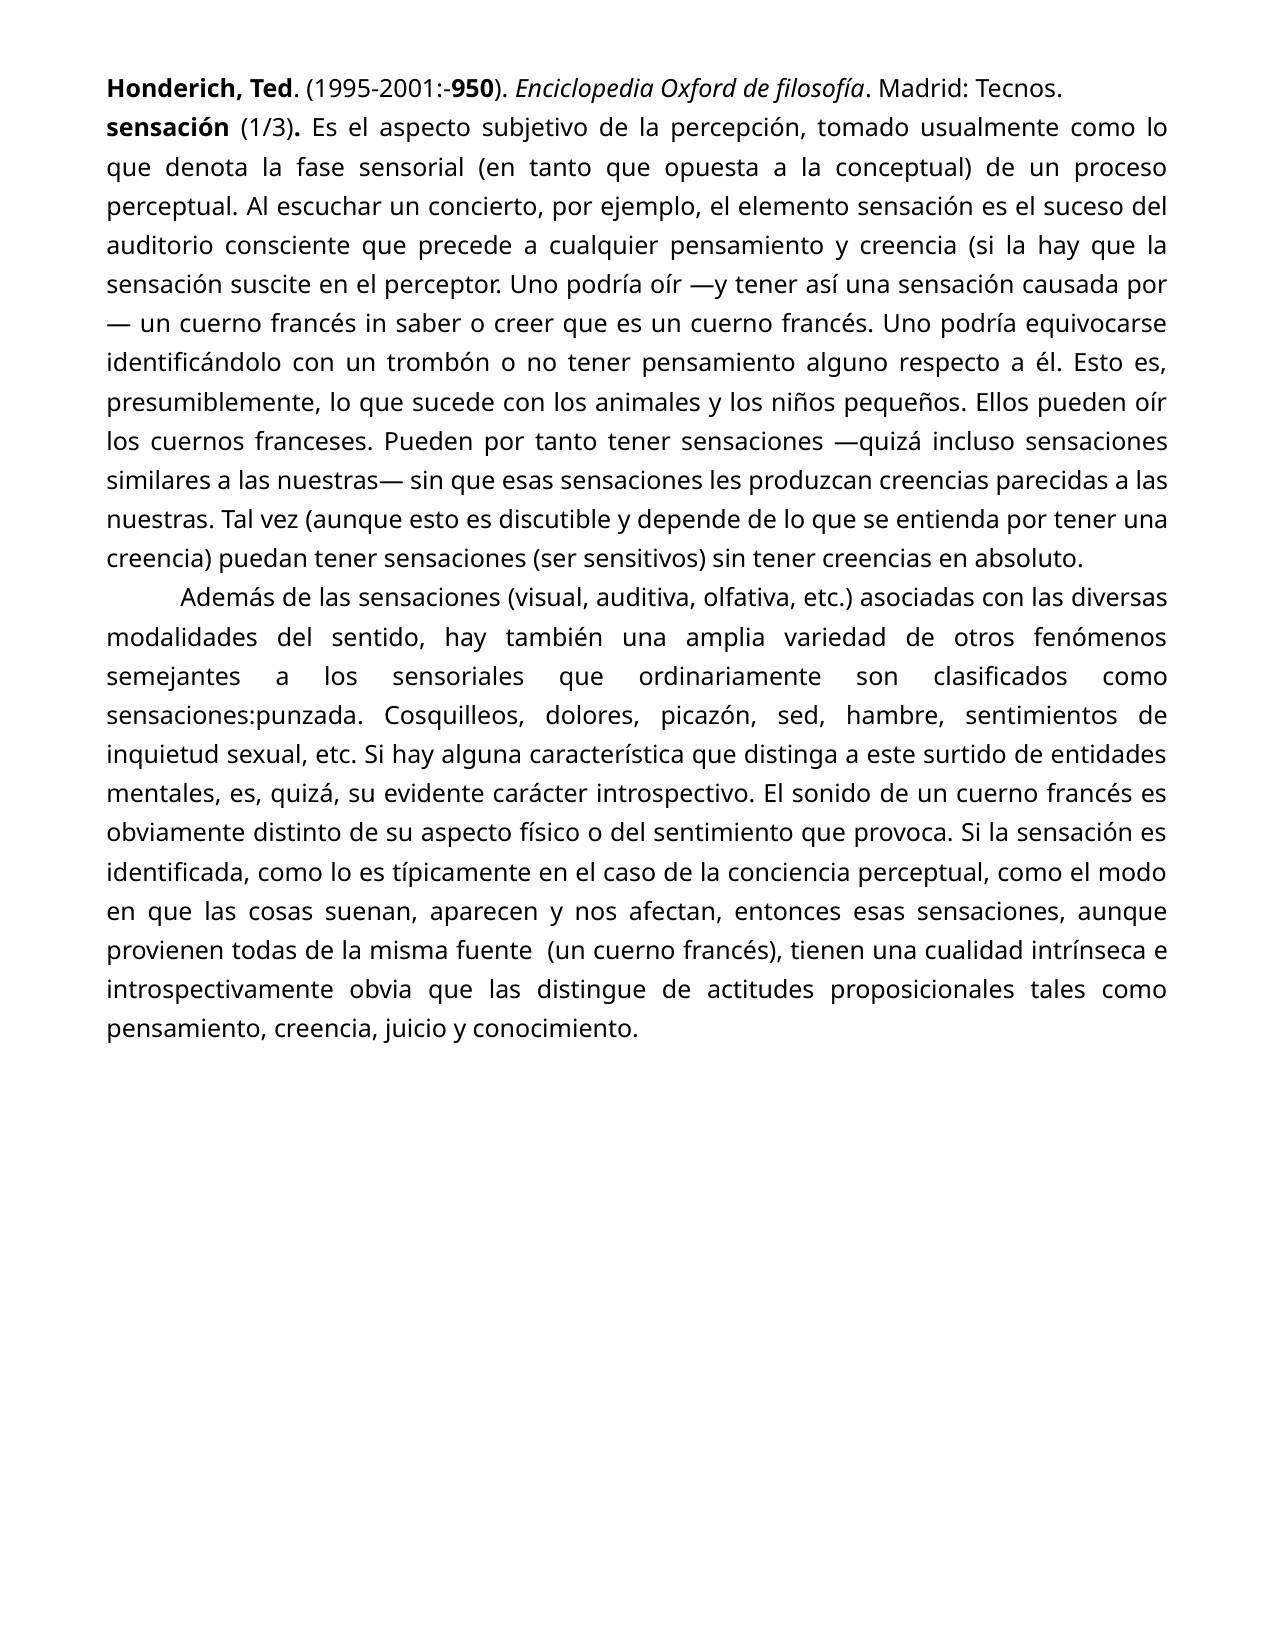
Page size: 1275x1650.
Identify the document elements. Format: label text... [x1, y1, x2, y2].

text Honderich, Ted. (1995-2001:-950). Enciclopedia Oxford de filosofía. Madrid: Tecnos. [106, 71, 1169, 105]
text Además de las sensaciones (visual, auditiva, olfativa, etc.) asociadas con las diversas modalidades del sentido, hay también una amplia variedad de otros fenómenos semejantes a los sensoriales que ordinariamente son clasificados como sensaciones:punzada. Cosquilleos, dolores, picazón, sed, hambre, sentimientos de inquietud sexual, etc. Si hay alguna característica que distinga a este surtido de entidades mentales, es, quizá, su evidente carácter introspectivo. El sonido de un cuerno francés es obviamente distinto de su aspecto físico o del sentimiento que provoca. Si la sensación es identificada, como lo es típicamente en el caso de la conciencia perceptual, como el modo en que las cosas suenan, aparecen y nos afectan, entonces esas sensaciones, aunque provienen todas de la misma fuente (un cuerno francés), tienen una cualidad intrínseca e introspectivamente obvia que las distingue de actitudes proposicionales tales como pensamiento, creencia, juicio y conocimiento. [106, 580, 1169, 1045]
text sensación (1/3). Es el aspecto subjetivo de la percepción, tomado usualmente como lo que denota la fase sensorial (en tanto que opuesta a la conceptual) de un proceso perceptual. Al escuchar un concierto, por ejemplo, el elemento sensación es el suceso del auditorio consciente que precede a cualquier pensamiento y creencia (si la hay que la sensación suscite en el perceptor. Uno podría oír —y tener así una sensación causada por— un cuerno francés in saber o creer que es un cuerno francés. Uno podría equivocarse identificándolo con un trombón o no tener pensamiento alguno respecto a él. Esto es, presumiblemente, lo que sucede con los animales y los niños pequeños. Ellos pueden oír los cuernos franceses. Pueden por tanto tener sensaciones —quizá incluso sensaciones similares a las nuestras— sin que esas sensaciones les produzcan creencias parecidas a las nuestras. Tal vez (aunque esto es discutible y depende de lo que se entienda por tener una creencia) puedan tener sensaciones (ser sensitivos) sin tener creencias en absoluto. [106, 110, 1169, 575]
